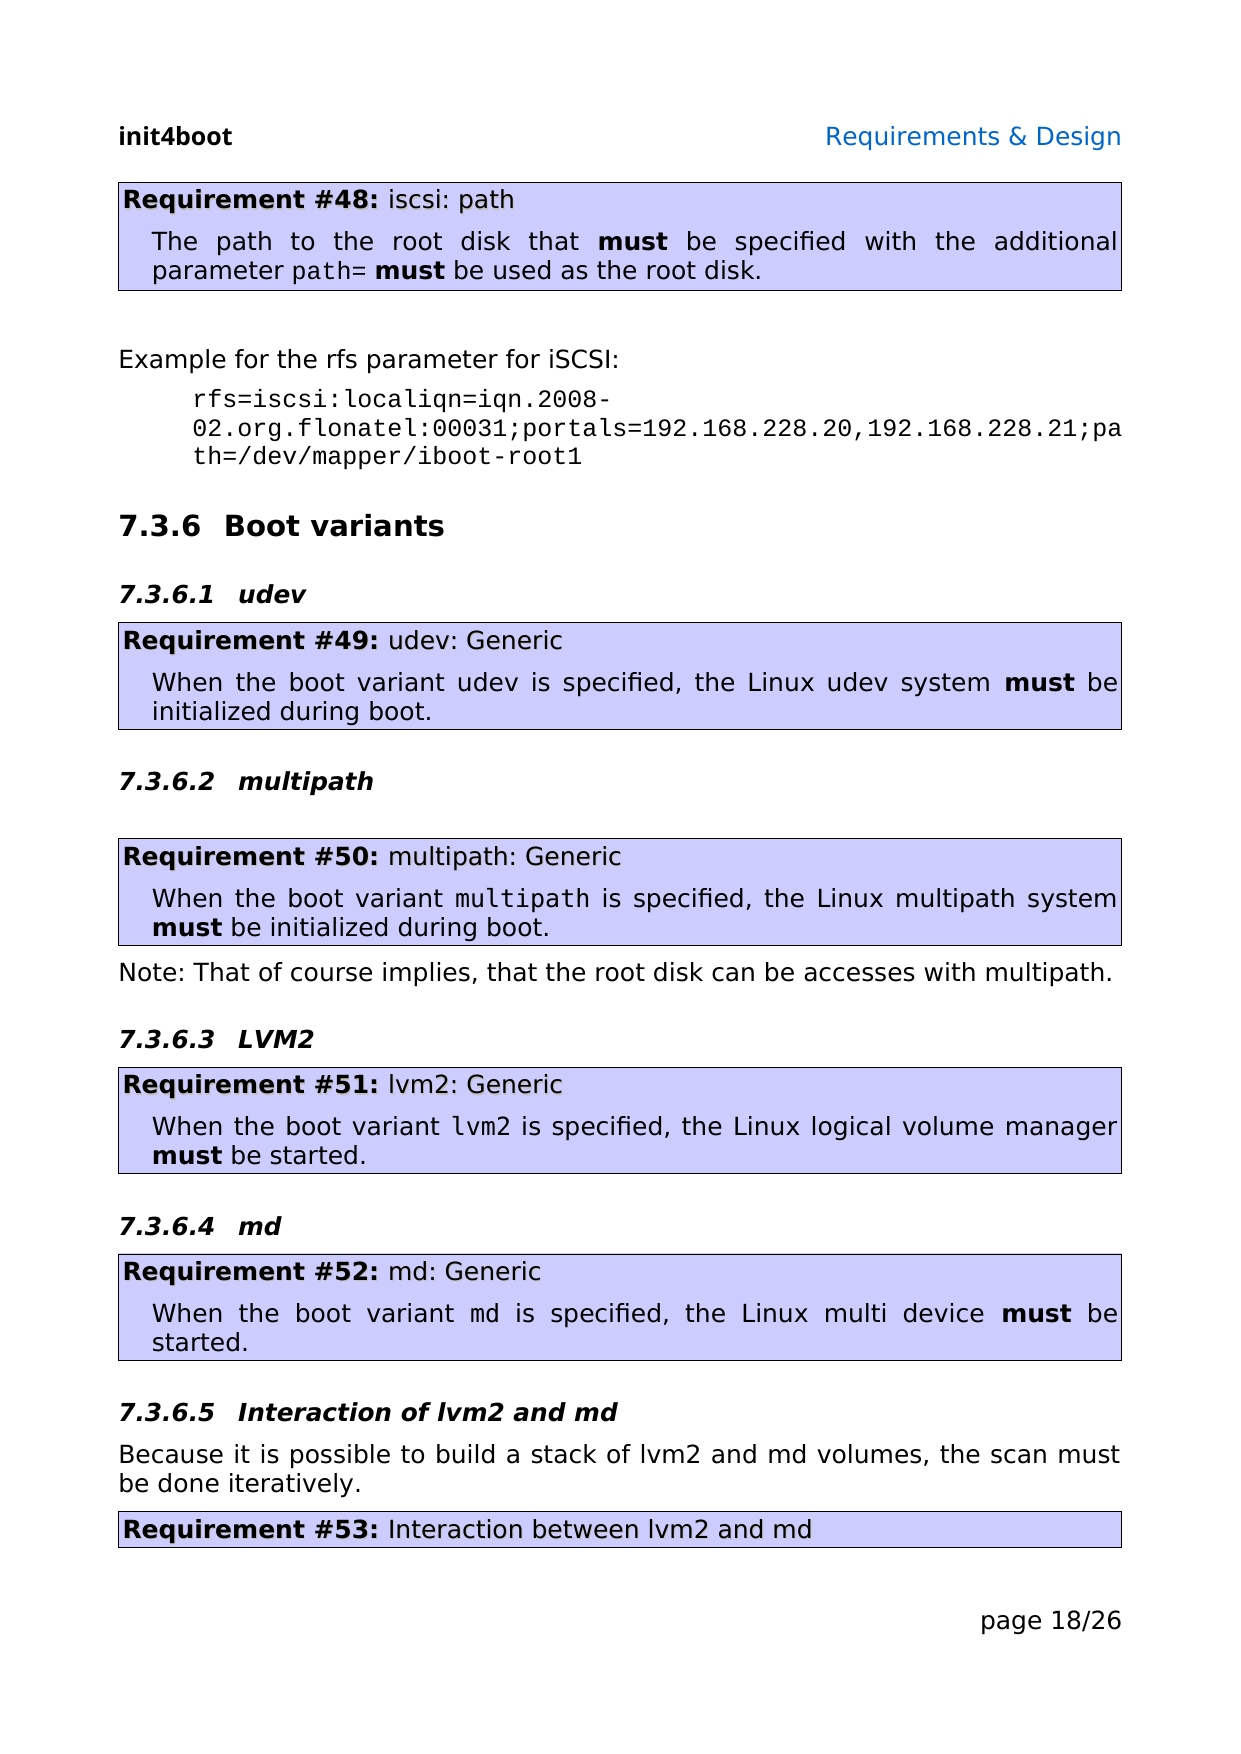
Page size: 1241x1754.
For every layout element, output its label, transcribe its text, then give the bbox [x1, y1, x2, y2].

list When the boot variant lvm2 is specified, the Linux logical volume manager must be started. [119, 1108, 1121, 1173]
subtitle Interaction of lvm2 and md [118, 1399, 1122, 1428]
list lvm2: Generic [119, 1068, 1121, 1100]
list Interaction between lvm2 and md [119, 1512, 1121, 1547]
subtitle udev [118, 581, 1122, 610]
list When the boot variant udev is specified, the Linux udev system must be initialized during boot. [119, 664, 1121, 729]
list multipath: Generic [119, 839, 1121, 871]
list md: Generic [119, 1255, 1121, 1287]
text Because it is possible to build a stack of lvm2 and md volumes, the scan must be done iteratively. [118, 1440, 1122, 1498]
list When the boot variant multipath is specified, the Linux multipath system must be initialized during boot. [119, 880, 1121, 945]
subtitle md [118, 1212, 1122, 1241]
subtitle Boot variants [118, 509, 1122, 543]
list The path to the root disk that must be specified with the additional parameter path= must be used as the root disk. [119, 223, 1121, 290]
subtitle LVM2 [118, 1025, 1122, 1054]
text rfs=iscsi:localiqn=iqn.2008-02.org.flonatel:00031;portals=192.168.228.20,192.168.228.21;path=/dev/mapper/iboot-root1 [192, 387, 1122, 472]
text Note: That of course implies, that the root disk can be accesses with multipath. [118, 959, 1122, 988]
list iscsi: path [119, 183, 1121, 215]
subtitle multipath [118, 768, 1122, 797]
text Example for the rfs parameter for iSCSI: [118, 345, 1122, 374]
list When the boot variant md is specified, the Linux multi device must be started. [119, 1295, 1121, 1360]
list udev: Generic [119, 623, 1121, 655]
